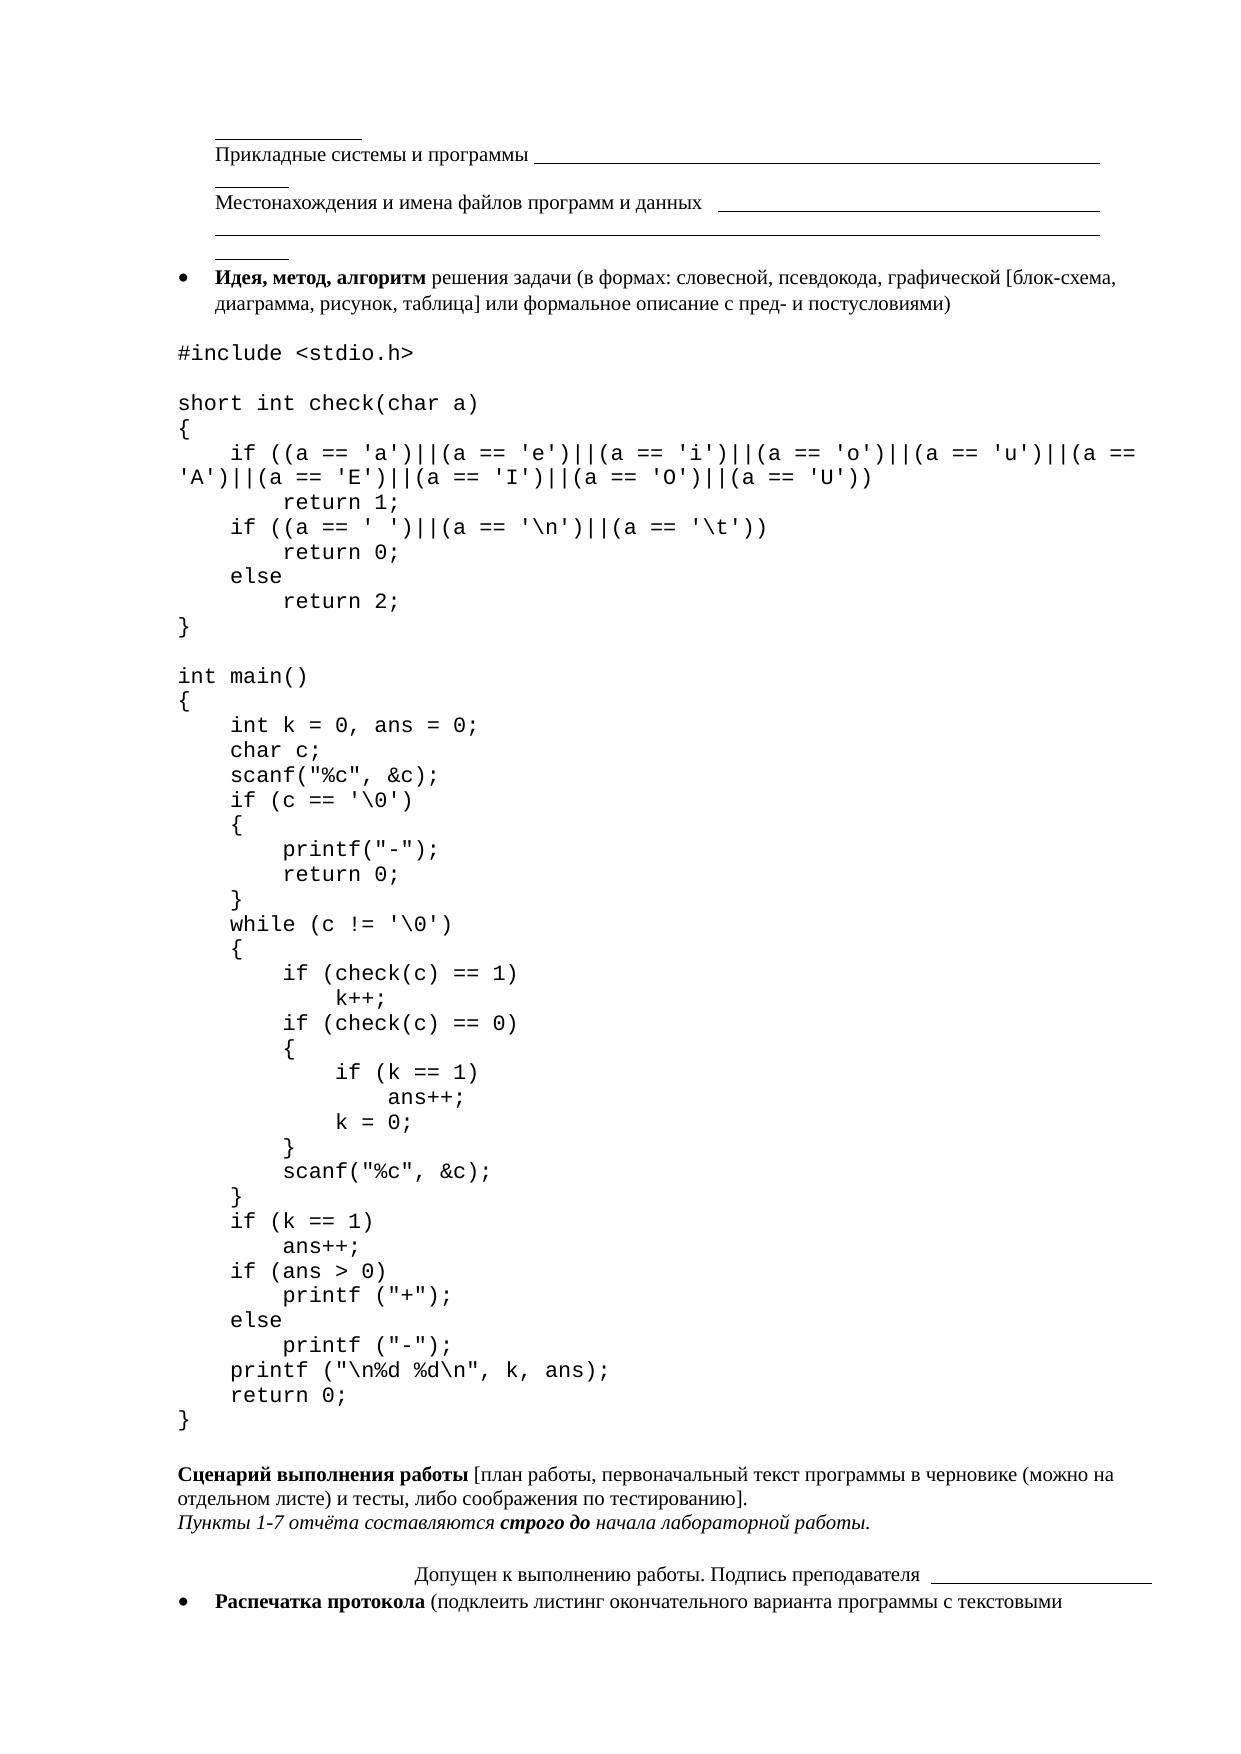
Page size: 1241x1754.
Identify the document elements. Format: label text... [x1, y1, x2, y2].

list Распечатка протокола (подклеить листинг окончательного варианта программы с текстовыми [177, 1586, 1152, 1614]
text ans++; [177, 1086, 1152, 1111]
text short int check(char a) [177, 392, 1152, 417]
text k++; [177, 987, 1152, 1012]
text } [177, 1186, 1152, 1210]
text printf("-"); [177, 838, 1152, 863]
text { [177, 690, 1152, 714]
text { [177, 814, 1152, 838]
text Сценарий выполнения работы [план работы, первоначальный текст программы в черновике (можно на отдельном листе) и тесты, либо соображения по тестированию]. [177, 1461, 1152, 1509]
text ans++; [177, 1235, 1152, 1260]
text printf ("\n%d %d\n", k, ans); [177, 1359, 1152, 1384]
text scanf("%c", &c); [177, 1161, 1152, 1186]
text } [177, 1136, 1152, 1161]
text int main() [177, 665, 1152, 690]
list Идея, метод, алгоритм решения задачи (в формах: словесной, псевдокода, графической [блок-схема, диаграмма, рисунок, таблица] или формальное описание с пред- и постусловиями) [177, 262, 1152, 314]
text return 2; [177, 591, 1152, 615]
text { [177, 1037, 1152, 1062]
text if (ans > 0) [177, 1260, 1152, 1285]
text while (c != '\0') [177, 913, 1152, 938]
text if (c == '\0') [177, 789, 1152, 814]
text if (k == 1) [177, 1062, 1152, 1086]
text int k = 0, ans = 0; [177, 714, 1152, 739]
text } [177, 1409, 1152, 1433]
text else [177, 1309, 1152, 1334]
text if ((a == 'a')||(a == 'e')||(a == 'i')||(a == 'o')||(a == 'u')||(a == 'A')||(a == 'E')||(a == 'I')||(a == 'O')||(a == 'U')) [177, 442, 1152, 491]
text Прикладные системы и программы [215, 142, 1152, 190]
text if (k == 1) [177, 1210, 1152, 1235]
text } [177, 615, 1152, 640]
text } [177, 888, 1152, 913]
text Пункты 1-7 отчёта составляются строго до начала лабораторной работы. [177, 1509, 1152, 1534]
text return 1; [177, 491, 1152, 516]
text if ((a == ' ')||(a == '\n')||(a == '\t')) [177, 516, 1152, 541]
text if (check(c) == 0) [177, 1012, 1152, 1037]
text return 0; [177, 541, 1152, 566]
text k = 0; [177, 1111, 1152, 1136]
text scanf("%c", &c); [177, 764, 1152, 789]
text else [177, 566, 1152, 591]
text { [177, 417, 1152, 442]
text printf ("-"); [177, 1334, 1152, 1359]
text Местонахождения и имена файлов программ и данных [215, 190, 1152, 262]
text return 0; [177, 863, 1152, 888]
text return 0; [177, 1384, 1152, 1409]
text [215, 118, 1152, 142]
text #include <stdio.h> [177, 343, 1152, 367]
text Допущен к выполнению работы. Подпись преподавателя [177, 1562, 1152, 1586]
text { [177, 938, 1152, 962]
text printf ("+"); [177, 1285, 1152, 1309]
text if (check(c) == 1) [177, 962, 1152, 987]
text char c; [177, 739, 1152, 764]
